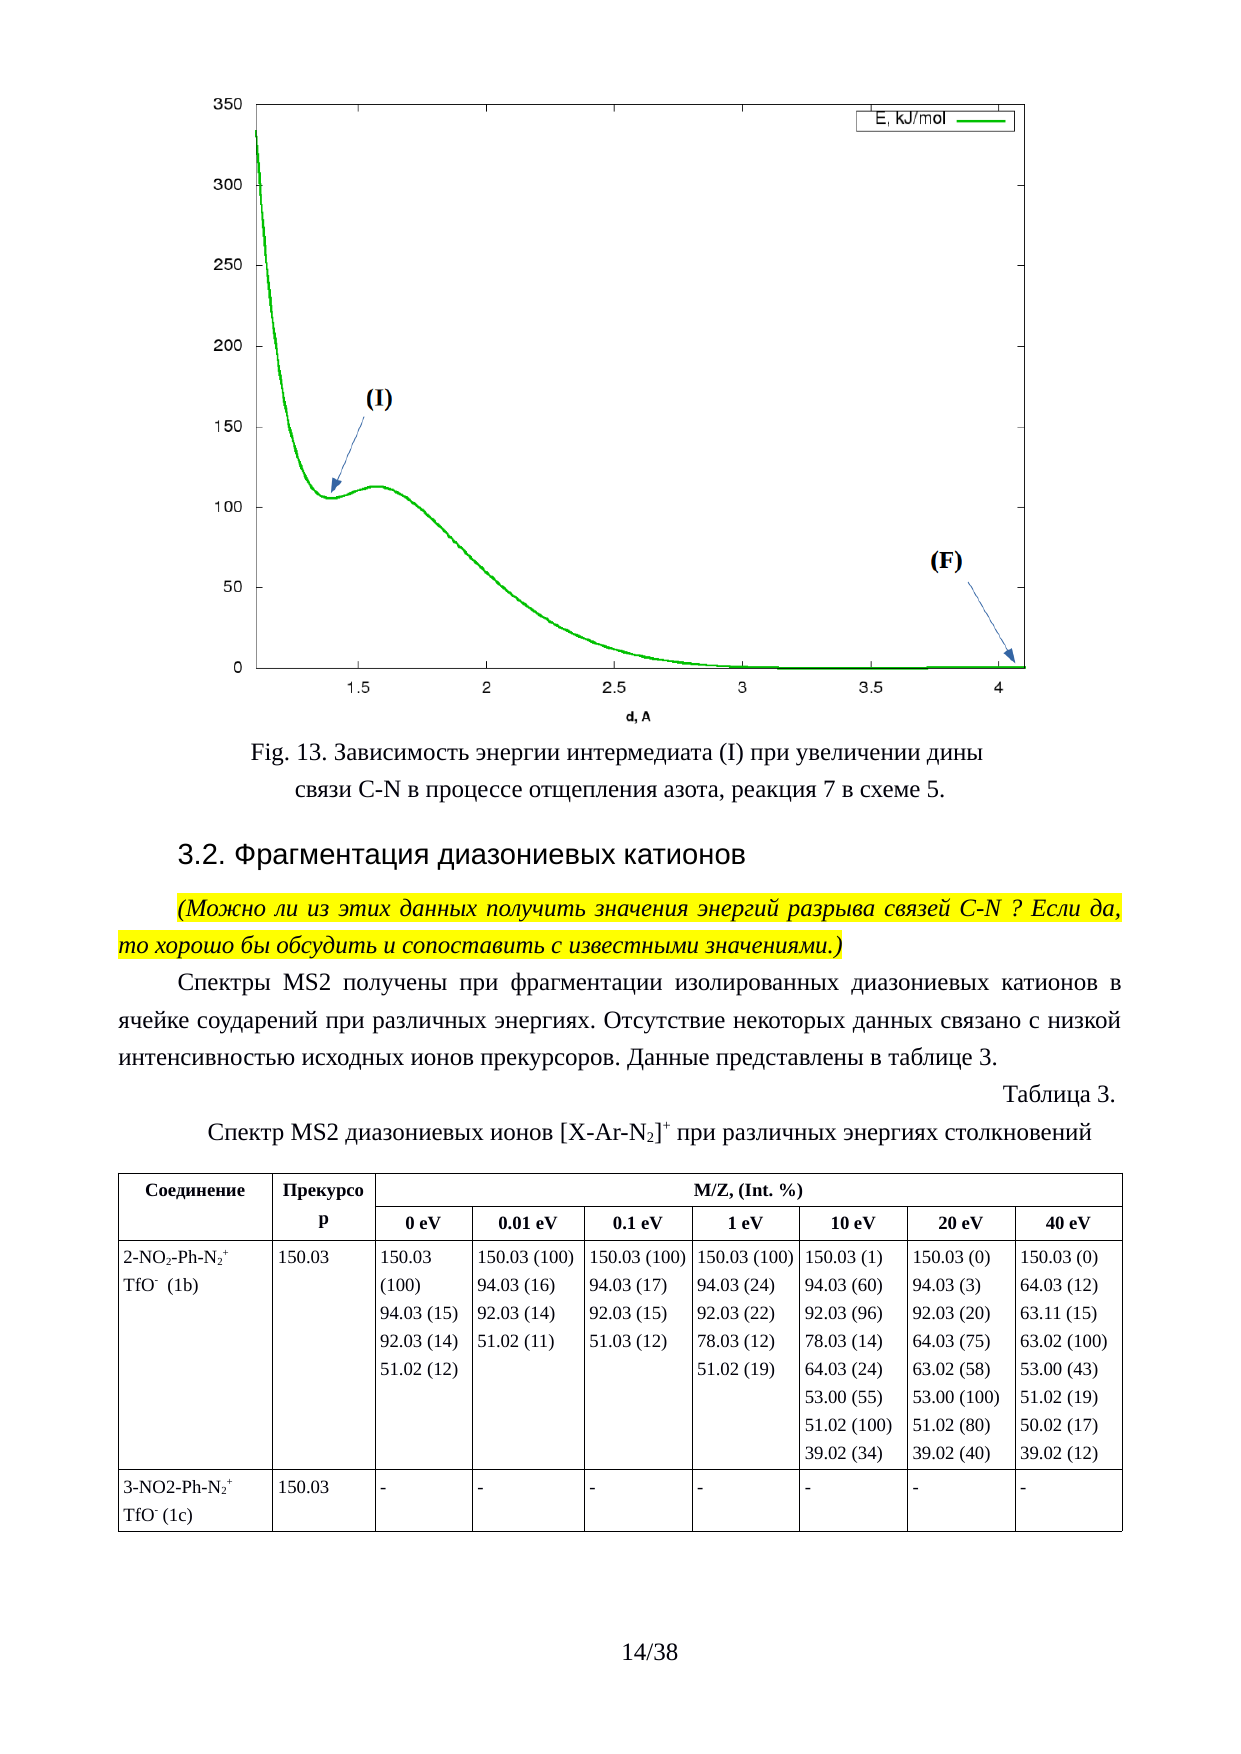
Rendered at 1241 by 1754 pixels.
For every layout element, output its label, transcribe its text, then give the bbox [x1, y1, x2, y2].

table_cell 150.03 (1) 94.03 (60) 92.03 (96) 78.03 (14) 64.03 (24) 53.00 (55) 51.02 (100) 39.02 (34) [800, 1241, 907, 1469]
table_cell 20 eV [908, 1207, 1015, 1239]
table_cell - [585, 1470, 692, 1531]
table_cell 3-NO2-Ph-N2+ TfO- (1c) [119, 1470, 272, 1531]
text Таблица 3. [118, 1079, 1122, 1108]
table_cell 0.01 eV [473, 1207, 584, 1239]
table_cell 10 eV [800, 1207, 907, 1239]
table_cell 150.03 [273, 1470, 375, 1531]
table_header Прекурсор [273, 1174, 375, 1239]
table_cell 1 eV [693, 1207, 799, 1239]
table_cell 2-NO2-Ph-N2+ TfO- (1b) [119, 1241, 272, 1469]
list 3.2. Фрагментация диазониевых катионов [177, 837, 1122, 870]
table_cell 150.03 (100) 94.03 (24) 92.03 (22) 78.03 (12) 51.02 (19) [693, 1241, 799, 1469]
picture [203, 88, 1037, 729]
table_cell - [908, 1470, 1015, 1531]
table_cell 150.03 [273, 1241, 375, 1469]
table_cell 150.03 (100) 94.03 (15) 92.03 (14) 51.02 (12) [376, 1241, 472, 1469]
text (Можно ли из этих данных получить значения энергий разрыва связей C-N ? Если да, то хорошо бы обсудить и сопоставить с известными значениями.) [118, 893, 1122, 959]
table_cell 150.03 (100) 94.03 (16) 92.03 (14) 51.02 (11) [473, 1241, 584, 1469]
table_cell - [1016, 1470, 1122, 1531]
text Fig. 13. Зависимость энергии интермедиата (I) при увеличении дины [118, 737, 1122, 766]
table_cell - [800, 1470, 907, 1531]
table_cell 0.1 eV [585, 1207, 692, 1239]
table_cell 150.03 (100) 94.03 (17) 92.03 (15) 51.03 (12) [585, 1241, 692, 1469]
text Спектры MS2 получены при фрагментации изолированных диазониевых катионов в ячейке соударений при различных энергиях. Отсутствие некоторых данных связано с низкой интенсивностью исходных ионов прекурсоров. Данные представлены в таблице 3. [118, 967, 1122, 1071]
table_header M/Z, (Int. %) [376, 1174, 1122, 1206]
text связи C-N в процессе отщепления азота, реакция 7 в схеме 5. [118, 774, 1122, 803]
table_cell 150.03 (0) 94.03 (3) 92.03 (20) 64.03 (75) 63.02 (58) 53.00 (100) 51.02 (80) 39.02 (40) [908, 1241, 1015, 1469]
table_cell - [473, 1470, 584, 1531]
table_cell - [693, 1470, 799, 1531]
table_cell 40 eV [1016, 1207, 1122, 1239]
table_cell 0 eV [376, 1207, 472, 1239]
table_header Соединение [119, 1174, 272, 1239]
table_cell 150.03 (0) 64.03 (12) 63.11 (15) 63.02 (100) 53.00 (43) 51.02 (19) 50.02 (17) 39.02 (12) [1016, 1241, 1122, 1469]
text Спектр MS2 диазониевых ионов [X-Ar-N2]+ при различных энергиях столкновений [118, 1117, 1122, 1145]
table_cell - [376, 1470, 472, 1531]
